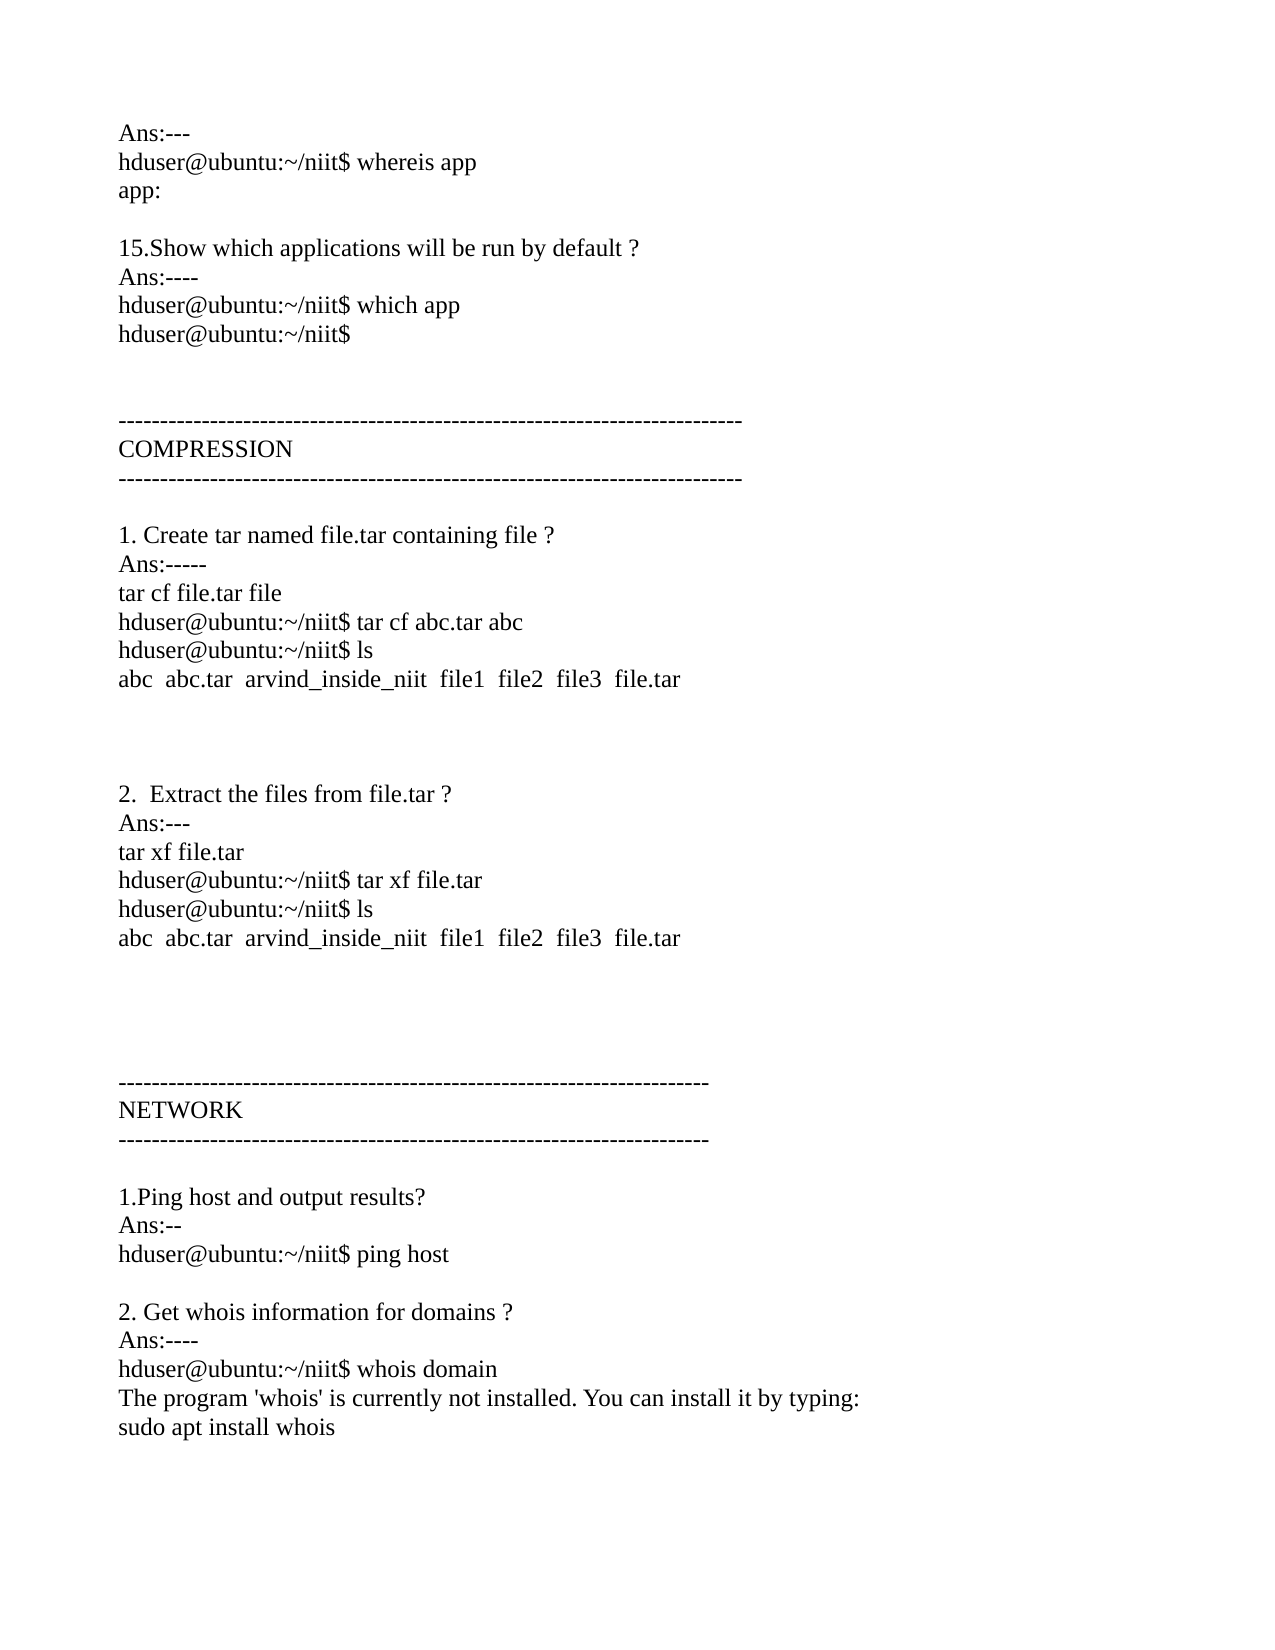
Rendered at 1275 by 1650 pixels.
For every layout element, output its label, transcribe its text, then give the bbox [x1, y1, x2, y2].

text ----------------------------------------------------------------------- [118, 1124, 1157, 1153]
text --------------------------------------------------------------------------- [118, 406, 1157, 434]
text tar cf file.tar file [118, 578, 1157, 607]
text Ans:----- [118, 549, 1157, 578]
text sudo apt install whois [118, 1412, 1157, 1441]
text hduser@ubuntu:~/niit$ which app [118, 291, 1157, 319]
text ----------------------------------------------------------------------- [118, 1067, 1157, 1096]
text COMPRESSION [118, 434, 1157, 463]
text 2. Get whois information for domains ? [118, 1297, 1157, 1326]
text Ans:--- [118, 808, 1157, 837]
text Ans:-- [118, 1211, 1157, 1239]
text 1. Create tar named file.tar containing file ? [118, 521, 1157, 549]
text Ans:---- [118, 262, 1157, 291]
text hduser@ubuntu:~/niit$ tar cf abc.tar abc [118, 607, 1157, 636]
text 15.Show which applications will be run by default ? [118, 233, 1157, 262]
text hduser@ubuntu:~/niit$ ping host [118, 1239, 1157, 1268]
text --------------------------------------------------------------------------- [118, 463, 1157, 492]
text abc abc.tar arvind_inside_niit file1 file2 file3 file.tar [118, 923, 1157, 952]
text abc abc.tar arvind_inside_niit file1 file2 file3 file.tar [118, 664, 1157, 693]
text hduser@ubuntu:~/niit$ tar xf file.tar [118, 866, 1157, 894]
text app: [118, 176, 1157, 204]
text 1.Ping host and output results? [118, 1182, 1157, 1211]
text Ans:---- [118, 1326, 1157, 1354]
text The program 'whois' is currently not installed. You can install it by typing: [118, 1383, 1157, 1412]
text NETWORK [118, 1096, 1157, 1124]
text hduser@ubuntu:~/niit$ whois domain [118, 1354, 1157, 1383]
text Ans:--- [118, 118, 1157, 147]
text 2. Extract the files from file.tar ? [118, 779, 1157, 808]
text hduser@ubuntu:~/niit$ ls [118, 894, 1157, 923]
text hduser@ubuntu:~/niit$ [118, 319, 1157, 348]
text hduser@ubuntu:~/niit$ ls [118, 636, 1157, 664]
text hduser@ubuntu:~/niit$ whereis app [118, 147, 1157, 176]
text tar xf file.tar [118, 837, 1157, 866]
